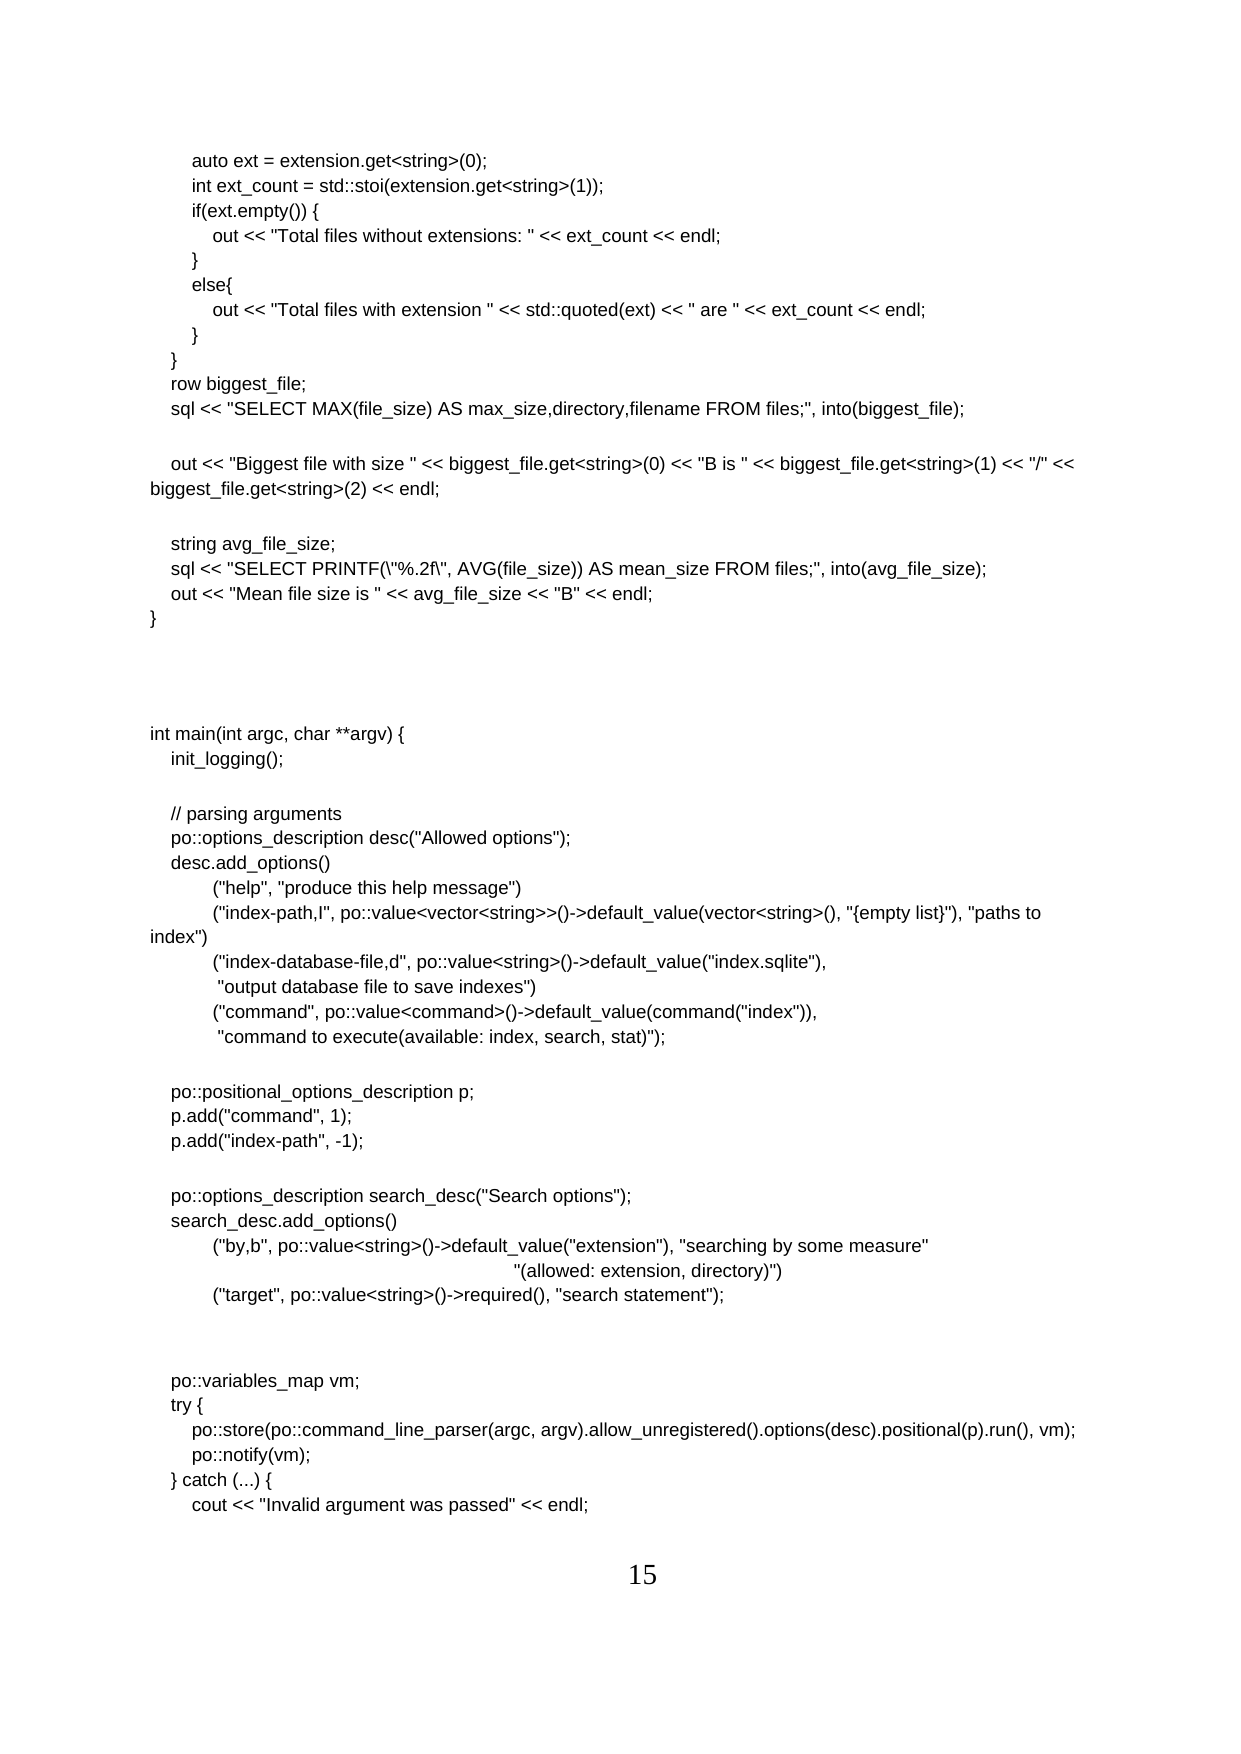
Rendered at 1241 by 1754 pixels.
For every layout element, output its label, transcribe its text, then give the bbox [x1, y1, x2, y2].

text "(allowed: extension, directory)") [150, 1259, 1091, 1281]
text po::options_description desc("Allowed options"); [150, 827, 1091, 849]
text string avg_file_size; [150, 533, 1091, 554]
text "command to execute(available: index, search, stat)"); [150, 1025, 1091, 1047]
text row biggest_file; [150, 373, 1091, 395]
text ("help", "produce this help message") [150, 877, 1091, 898]
text desc.add_options() [150, 852, 1091, 873]
text int main(int argc, char **argv) { [150, 722, 1091, 744]
text // parsing arguments [150, 802, 1091, 824]
text search_desc.add_options() [150, 1210, 1091, 1231]
text out << "Mean file size is " << avg_file_size << "B" << endl; [150, 582, 1091, 604]
text po::positional_options_description p; [150, 1080, 1091, 1102]
text ("index-path,I", po::value<vector<string>>()->default_value(vector<string>(), "{empty list}"), "paths to index") [150, 901, 1091, 948]
text "output database file to save indexes") [150, 976, 1091, 997]
text init_logging(); [150, 747, 1091, 769]
text po::variables_map vm; [150, 1369, 1091, 1391]
text po::store(po::command_line_parser(argc, argv).allow_unregistered().options(desc).positional(p).run(), vm); [150, 1419, 1091, 1441]
text out << "Total files with extension " << std::quoted(ext) << " are " << ext_count << endl; [150, 299, 1091, 320]
text } [150, 348, 1091, 370]
text po::options_description search_desc("Search options"); [150, 1185, 1091, 1207]
text } [150, 323, 1091, 345]
text po::notify(vm); [150, 1444, 1091, 1465]
text int ext_count = std::stoi(extension.get<string>(1)); [150, 175, 1091, 196]
text sql << "SELECT MAX(file_size) AS max_size,directory,filename FROM files;", into(biggest_file); [150, 398, 1091, 419]
text cout << "Invalid argument was passed" << endl; [150, 1493, 1091, 1515]
text } catch (...) { [150, 1468, 1091, 1490]
text sql << "SELECT PRINTF(\"%.2f\", AVG(file_size)) AS mean_size FROM files;", into(avg_file_size); [150, 557, 1091, 579]
text p.add("index-path", -1); [150, 1130, 1091, 1152]
text ("command", po::value<command>()->default_value(command("index")), [150, 1001, 1091, 1022]
text if(ext.empty()) { [150, 199, 1091, 221]
text auto ext = extension.get<string>(0); [150, 150, 1091, 172]
text ("by,b", po::value<string>()->default_value("extension"), "searching by some measure" [150, 1234, 1091, 1256]
text try { [150, 1394, 1091, 1416]
text p.add("command", 1); [150, 1105, 1091, 1127]
text } [150, 607, 1091, 629]
text else{ [150, 274, 1091, 296]
text ("target", po::value<string>()->required(), "search statement"); [150, 1284, 1091, 1306]
text out << "Biggest file with size " << biggest_file.get<string>(0) << "B is " << biggest_file.get<string>(1) << "/" << biggest_file.get<string>(2) << endl; [150, 453, 1091, 499]
text } [150, 249, 1091, 271]
text ("index-database-file,d", po::value<string>()->default_value("index.sqlite"), [150, 951, 1091, 973]
text out << "Total files without extensions: " << ext_count << endl; [150, 224, 1091, 246]
